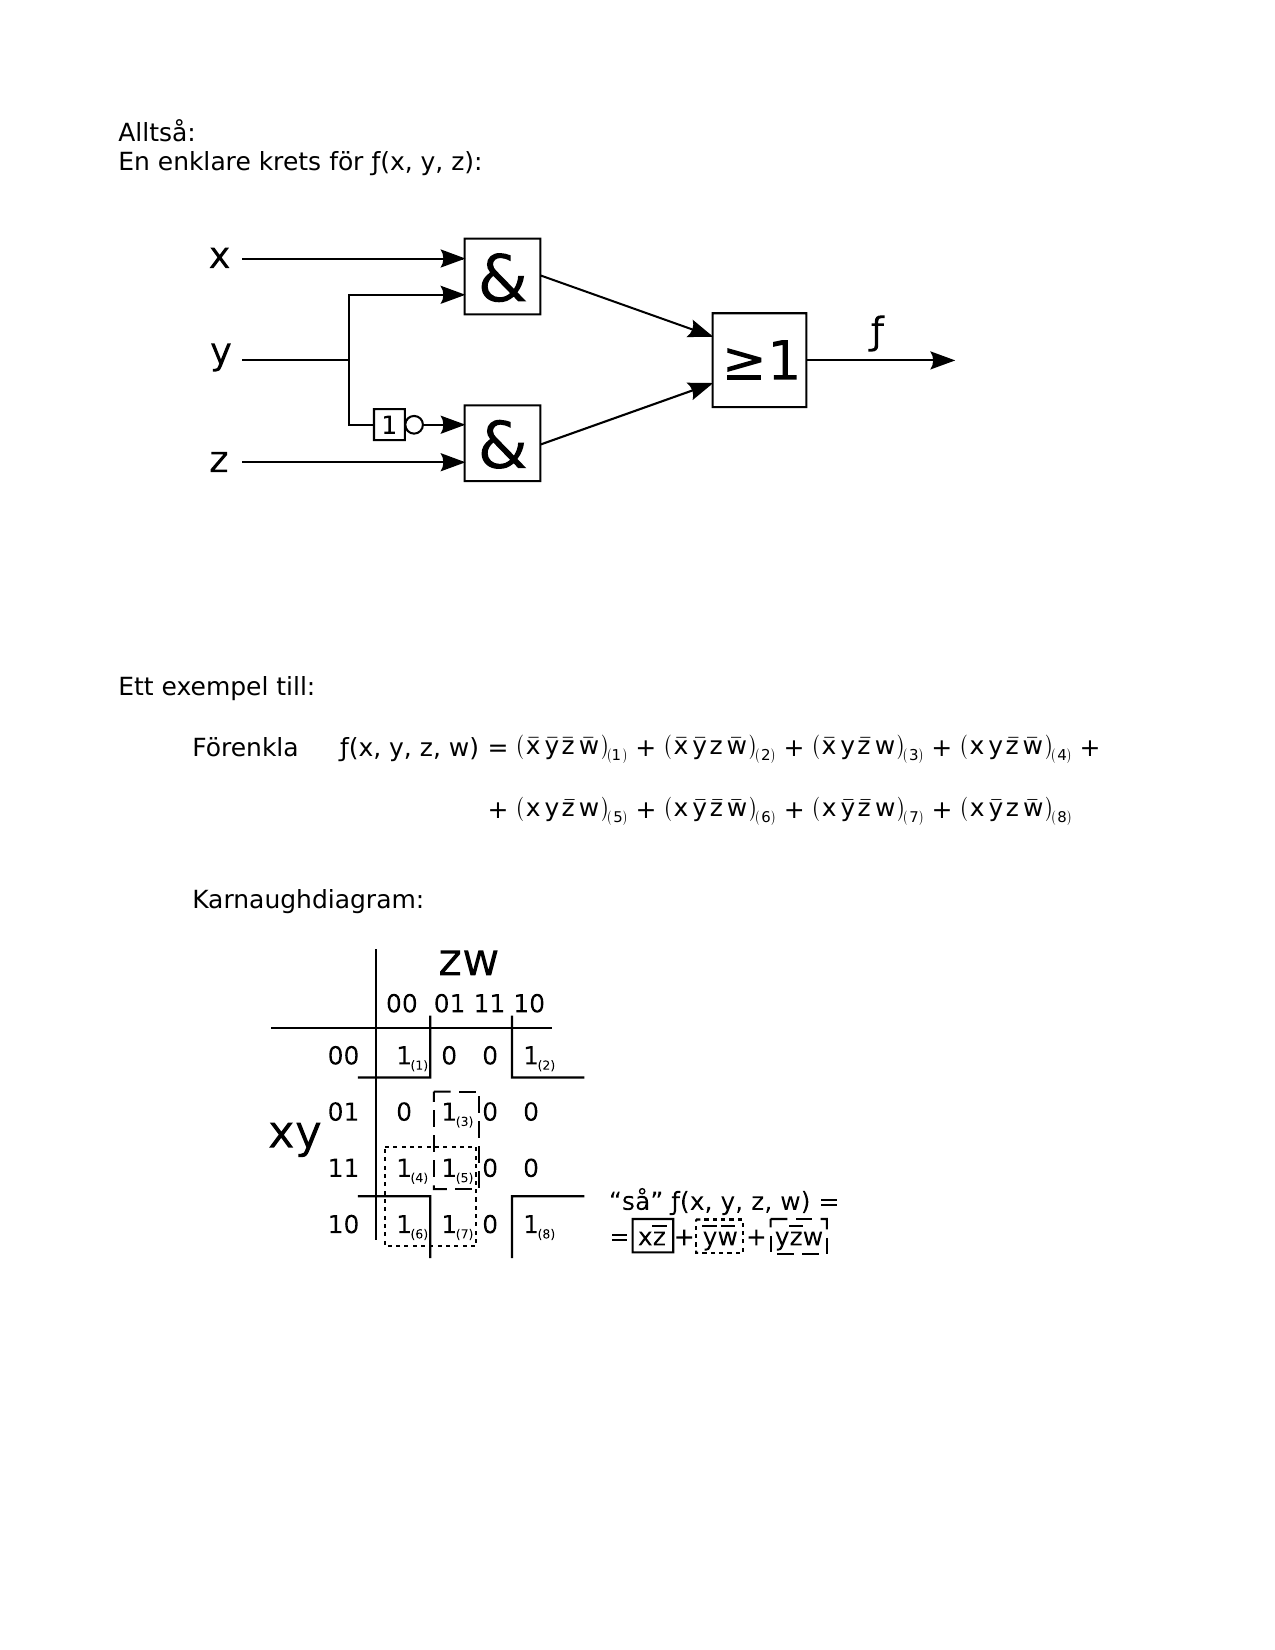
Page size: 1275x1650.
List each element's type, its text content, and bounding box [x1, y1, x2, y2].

text En enklare krets för ƒ(x, y, z): [118, 147, 1157, 176]
text Alltså: [118, 118, 1157, 147]
text Karnaughdiagram: [118, 885, 1157, 914]
text Ett exempel till: [118, 672, 1157, 701]
text Förenkla ƒ(x, y, z, w) = + + + + [118, 731, 1157, 764]
text + + + + [118, 793, 1157, 827]
